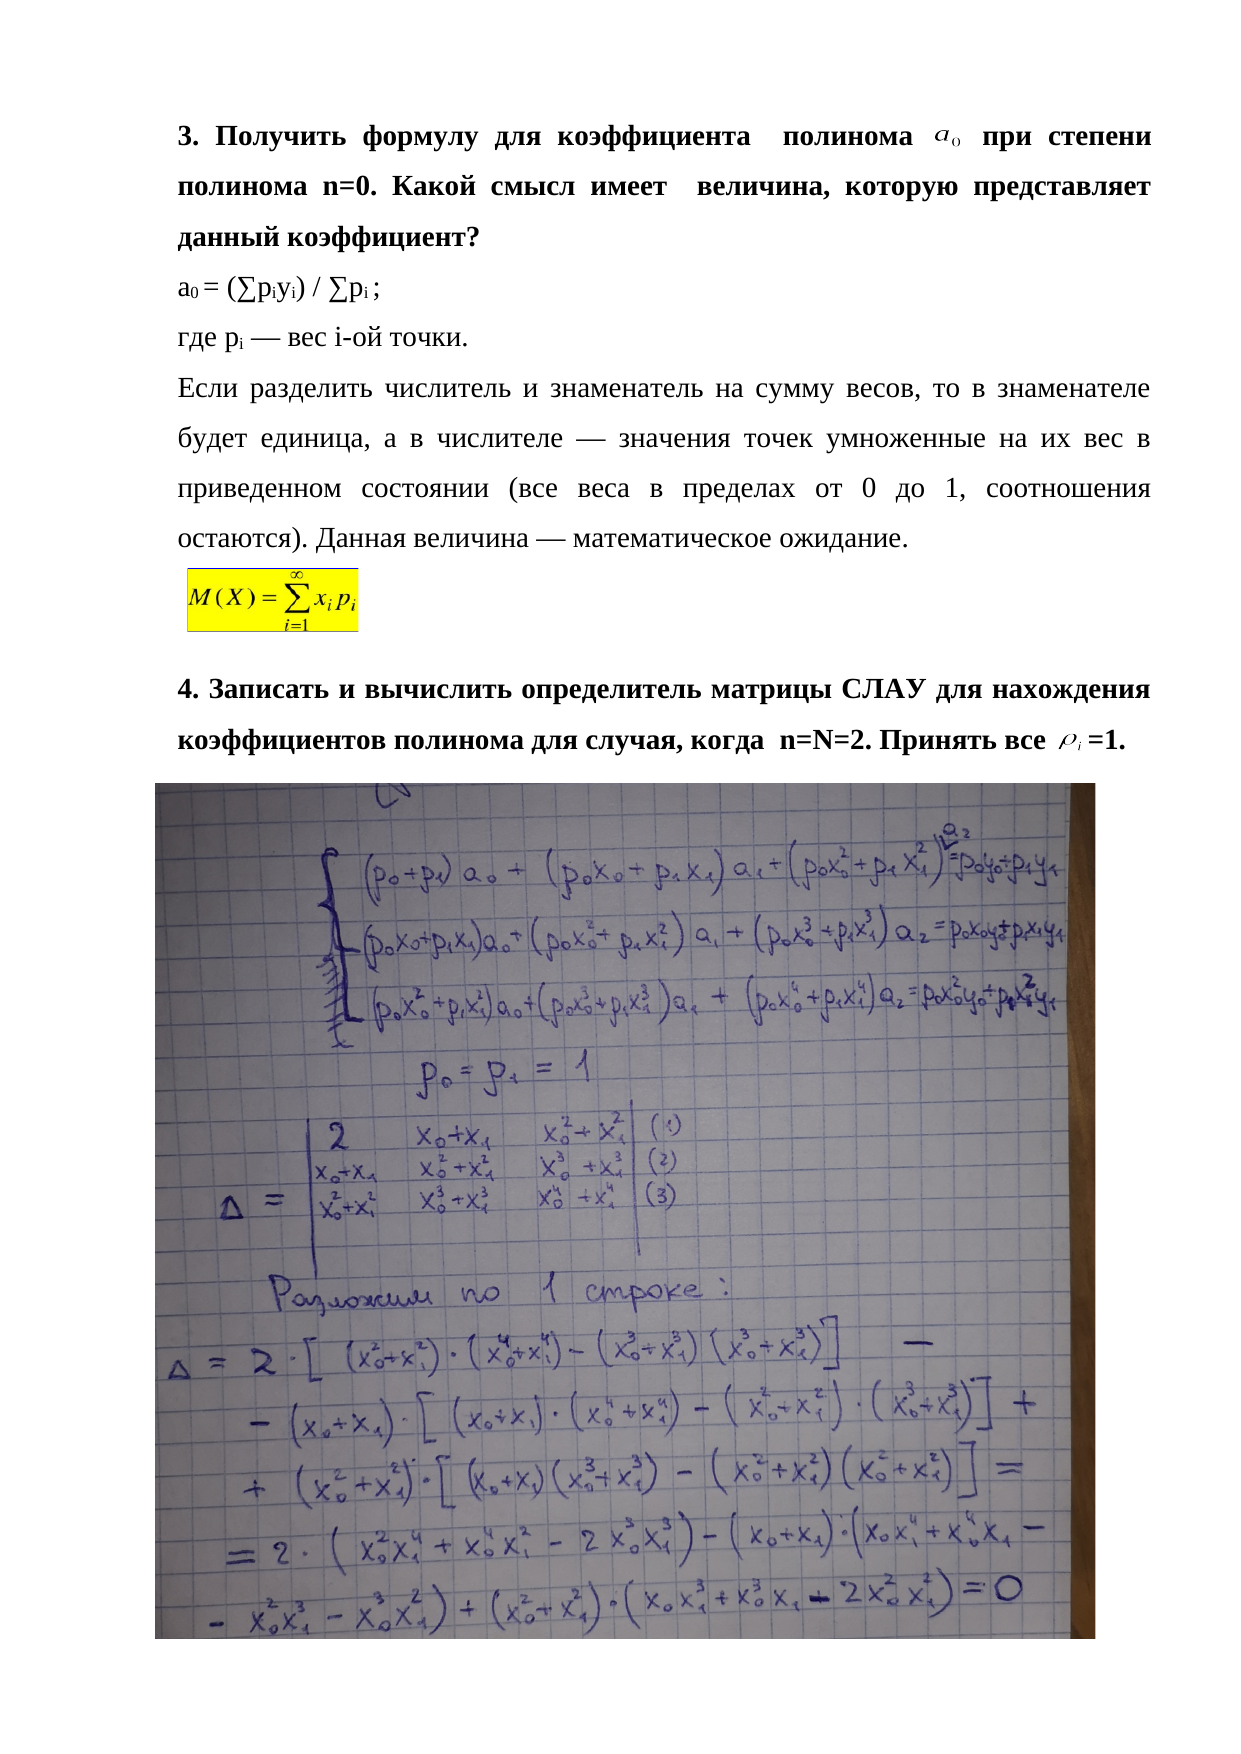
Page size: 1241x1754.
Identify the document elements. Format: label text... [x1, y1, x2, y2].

text 4. Записать и вычислить определитель матрицы СЛАУ для нахождения коэффициентов полинома для случая, когда n=N=2. Принять все =1. [177, 672, 1152, 755]
text a0 = (∑︀piyi) / ∑︀pi ; [177, 269, 1152, 303]
picture [187, 568, 359, 632]
text 3. Получить формулу для коэффициента полинома при степени полинома n=0. Какой смысл имеет величина, которую представляет данный коэффициент? [177, 118, 1152, 252]
picture [155, 783, 1096, 1639]
text где pi — вес i-ой точки. [177, 319, 1152, 353]
text Если разделить числитель и знаменатель на сумму весов, то в знаменателе будет единица, а в числителе — значения точек умноженные на их вес в приведенном состоянии (все веса в пределах от 0 до 1, соотношения остаются). Данная величина — математическое ожидание. [177, 370, 1152, 554]
